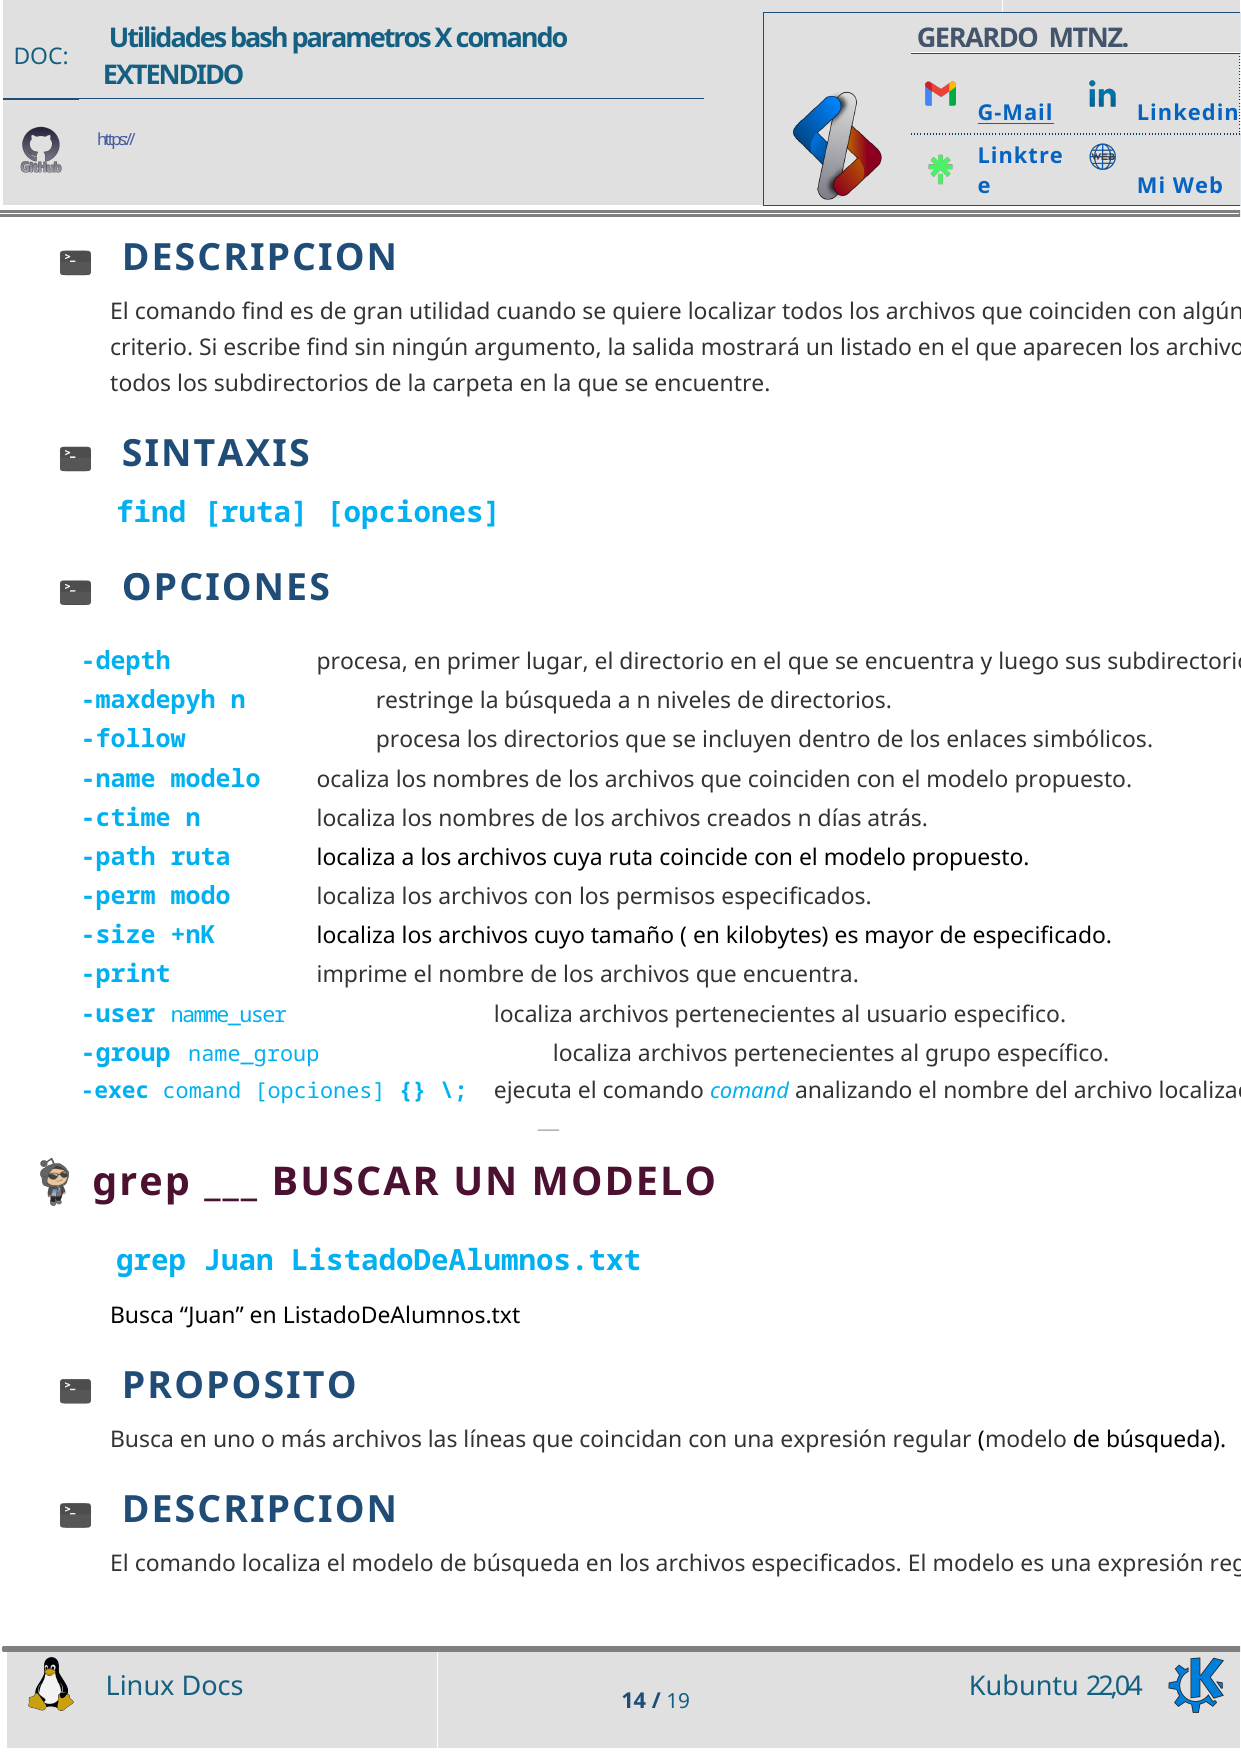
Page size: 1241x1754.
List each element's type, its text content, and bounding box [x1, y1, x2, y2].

text -print imprime el nombre de los archivos que encuentra. [80, 956, 1240, 990]
picture [925, 154, 956, 185]
text -path ruta localiza a los archivos cuya ruta coincide con el modelo propuesto. [80, 838, 1240, 873]
picture [20, 1655, 80, 1715]
picture [12, 122, 70, 177]
text -size +nK localiza los archivos cuyo tamaño ( en kilobytes) es mayor de especificado. [80, 917, 1240, 951]
picture [783, 85, 891, 200]
text -name modelo ocaliza los nombres de los archivos que coinciden con el modelo propuesto. [80, 760, 1240, 794]
text -follow procesa los directorios que se incluyen dentro de los enlaces simbólicos. [80, 721, 1240, 755]
text -perm modo localiza los archivos con los permisos especificados. [80, 878, 1240, 912]
subtitle grep ___ BUSCAR UN MODELO [39, 1153, 1240, 1207]
text Busca en uno o más archivos las líneas que coincidan con una expresión regular (modelo de búsqueda). [110, 1423, 1240, 1454]
text El comando localiza el modelo de búsqueda en los archivos especificados. El modelo es una expresión regular en los archivos especificados que tienen sus propias reglas. Generalmente se utiliza para buscar una secuencia de caracteres en uno o más archivos de texto. [110, 1547, 1240, 1579]
text -ctime n localiza los nombres de los archivos creados n días atrás. [80, 799, 1240, 833]
text -maxdepyh n restringe la búsqueda a n niveles de directorios. [80, 682, 1240, 716]
text __ [139, 1110, 1240, 1132]
text El comando find es de gran utilidad cuando se quiere localizar todos los archivos que coinciden con algún criterio. Si escribe find sin ningún argumento, la salida mostrará un listado en el que aparecen los archivos de todos los subdirectorios de la carpeta en la que se encuentre. [110, 295, 1240, 398]
subtitle DESCRIPCION [57, 1483, 1185, 1534]
text -user namme_user localiza archivos pertenecientes al usuario especifico. [80, 995, 1240, 1029]
picture [1166, 1655, 1226, 1715]
picture [1086, 77, 1119, 110]
picture [1086, 140, 1119, 173]
subtitle PROPOSITO [57, 1359, 1185, 1410]
subtitle SINTAXIS [57, 426, 1185, 477]
text find [ruta] [opciones] [116, 491, 1240, 531]
text -group name_group localiza archivos pertenecientes al grupo específico. [80, 1034, 1240, 1068]
subtitle DESCRIPCION [57, 230, 1185, 281]
list grep Juan ListadoDeAlumnos.txt [116, 1239, 1240, 1279]
text -exec comand [opciones] {} \; ejecuta el comando comand analizando el nombre del archivo localizado. [80, 1074, 1240, 1106]
text -depth procesa, en primer lugar, el directorio en el que se encuentra y luego sus subdirectorios. [80, 643, 1240, 677]
text Busca “Juan” en ListadoDeAlumnos.txt [110, 1299, 1240, 1330]
subtitle OPCIONES [57, 560, 1185, 611]
picture [40, 1158, 69, 1206]
picture [924, 77, 957, 110]
